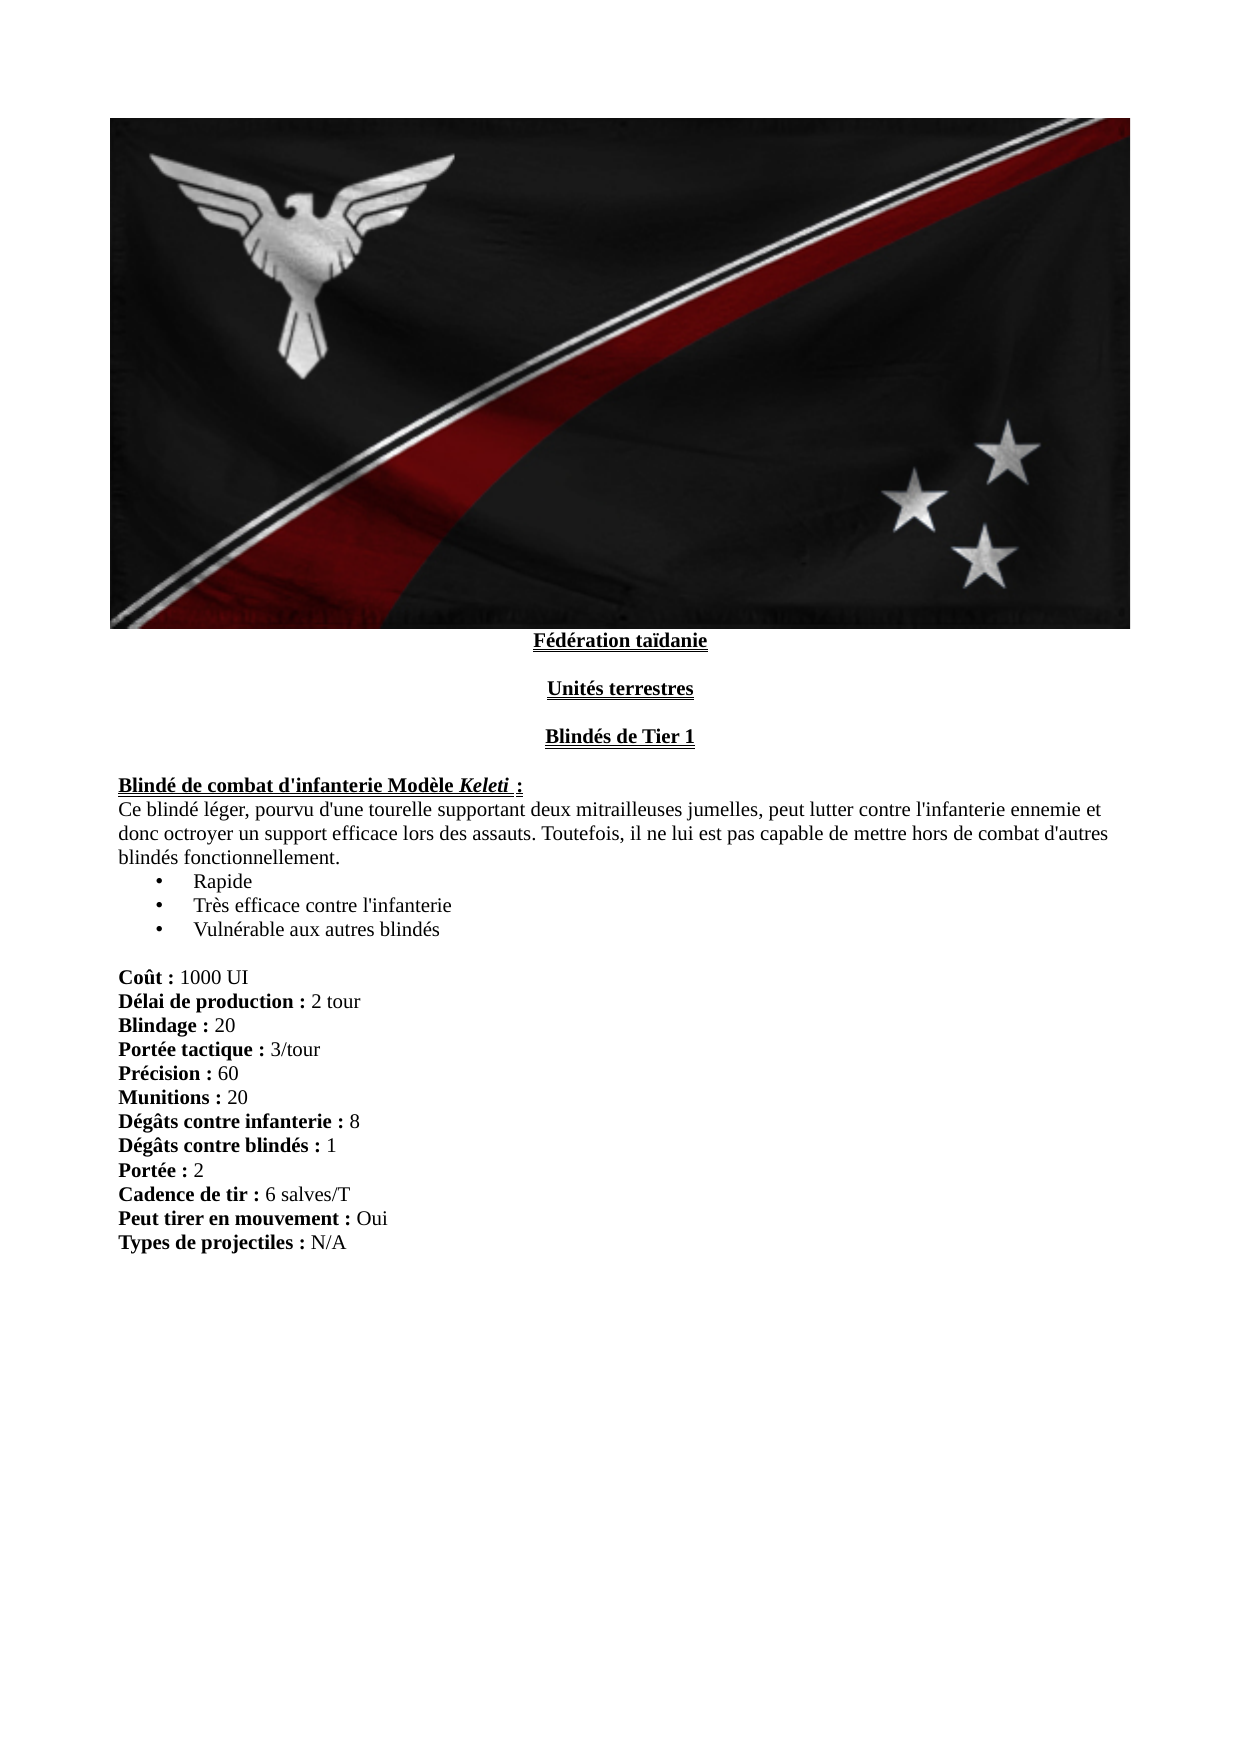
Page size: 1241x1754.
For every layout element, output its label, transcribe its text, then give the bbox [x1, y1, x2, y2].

text Coût : 1000 UI [118, 965, 1122, 989]
text Précision : 60 [118, 1061, 1122, 1085]
text Délai de production : 2 tour [118, 989, 1122, 1013]
text Cadence de tir : 6 salves/T [118, 1182, 1122, 1206]
list Vulnérable aux autres blindés [156, 917, 1122, 941]
text Peut tirer en mouvement : Oui [118, 1206, 1122, 1230]
list Très efficace contre l'infanterie [156, 893, 1122, 917]
text Dégâts contre infanterie : 8 [118, 1109, 1122, 1133]
picture [110, 118, 1131, 629]
text Dégâts contre blindés : 1 [118, 1133, 1122, 1157]
text Munitions : 20 [118, 1085, 1122, 1109]
text Portée tactique : 3/tour [118, 1037, 1122, 1061]
text Portée : 2 [118, 1157, 1122, 1182]
text Types de projectiles : N/A [118, 1230, 1122, 1254]
list Rapide [156, 869, 1122, 893]
text Ce blindé léger, pourvu d'une tourelle supportant deux mitrailleuses jumelles, peut lutter contre l'infanterie ennemie et donc octroyer un support efficace lors des assauts. Toutefois, il ne lui est pas capable de mettre hors de combat d'autres blindés fonctionnellement. [118, 797, 1122, 869]
text Blindés de Tier 1 [118, 724, 1122, 748]
text Blindage : 20 [118, 1013, 1122, 1037]
text Unités terrestres [118, 676, 1122, 700]
text Blindé de combat d'infanterie Modèle Keleti : [118, 772, 1122, 797]
text Fédération taïdanie [118, 629, 1122, 652]
